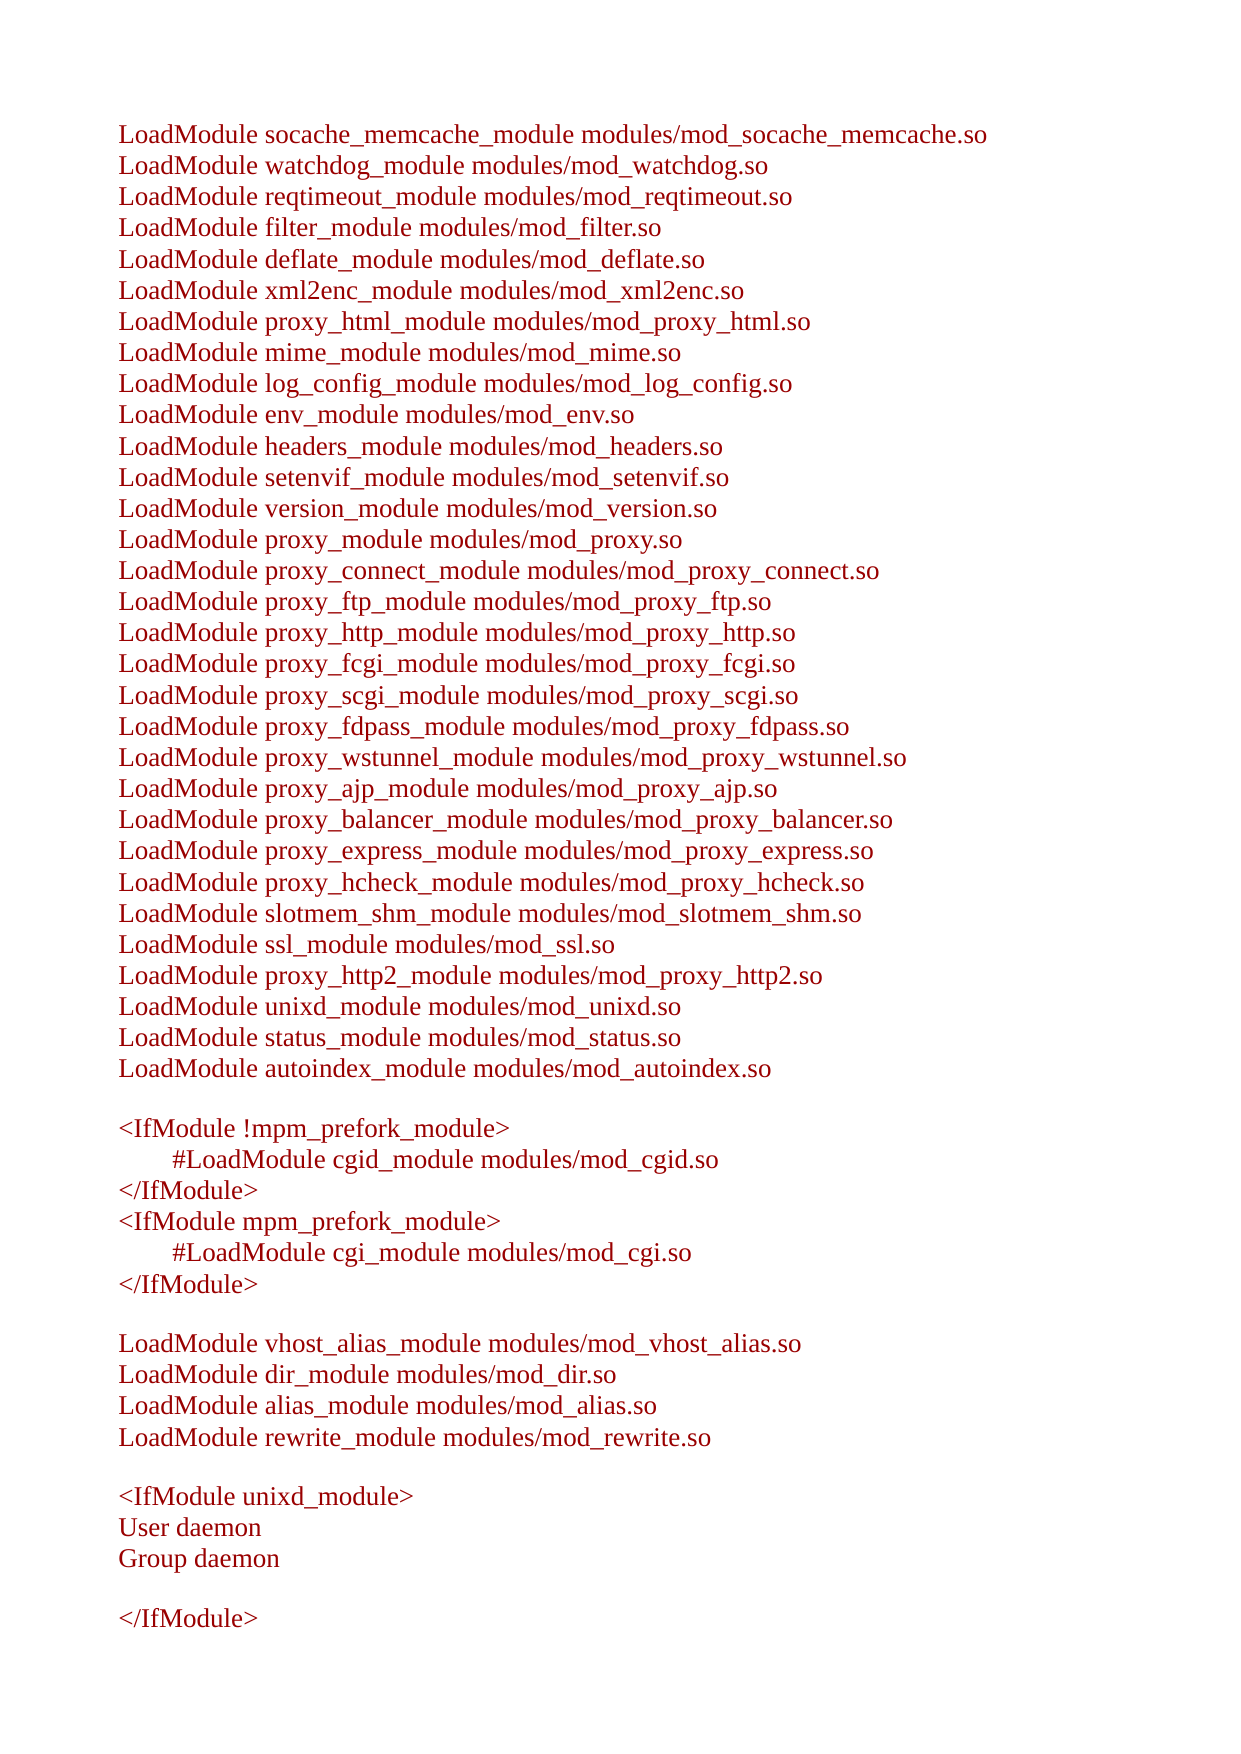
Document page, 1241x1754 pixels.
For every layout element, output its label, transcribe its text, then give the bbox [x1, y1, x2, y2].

text LoadModule proxy_scgi_module modules/mod_proxy_scgi.so [118, 679, 1122, 710]
text LoadModule deflate_module modules/mod_deflate.so [118, 243, 1122, 274]
text <IfModule mpm_prefork_module> [118, 1205, 1122, 1237]
text </IfModule> [118, 1602, 1122, 1633]
text LoadModule unixd_module modules/mod_unixd.so [118, 990, 1122, 1021]
text LoadModule rewrite_module modules/mod_rewrite.so [118, 1421, 1122, 1452]
text LoadModule env_module modules/mod_env.so [118, 398, 1122, 429]
text User daemon [118, 1511, 1122, 1542]
text LoadModule proxy_html_module modules/mod_proxy_html.so [118, 305, 1122, 336]
text LoadModule socache_memcache_module modules/mod_socache_memcache.so [118, 118, 1122, 149]
text LoadModule watchdog_module modules/mod_watchdog.so [118, 149, 1122, 180]
text LoadModule log_config_module modules/mod_log_config.so [118, 367, 1122, 398]
text LoadModule vhost_alias_module modules/mod_vhost_alias.so [118, 1327, 1122, 1358]
text #LoadModule cgi_module modules/mod_cgi.so [118, 1237, 1122, 1268]
text LoadModule autoindex_module modules/mod_autoindex.so [118, 1052, 1122, 1084]
text LoadModule reqtimeout_module modules/mod_reqtimeout.so [118, 180, 1122, 212]
text LoadModule filter_module modules/mod_filter.so [118, 212, 1122, 243]
text LoadModule proxy_fcgi_module modules/mod_proxy_fcgi.so [118, 648, 1122, 679]
text LoadModule proxy_module modules/mod_proxy.so [118, 523, 1122, 554]
text LoadModule headers_module modules/mod_headers.so [118, 429, 1122, 461]
text </IfModule> [118, 1268, 1122, 1299]
text LoadModule proxy_wstunnel_module modules/mod_proxy_wstunnel.so [118, 741, 1122, 772]
text LoadModule proxy_connect_module modules/mod_proxy_connect.so [118, 554, 1122, 585]
text <IfModule unixd_module> [118, 1480, 1122, 1511]
text LoadModule alias_module modules/mod_alias.so [118, 1389, 1122, 1421]
text LoadModule slotmem_shm_module modules/mod_slotmem_shm.so [118, 897, 1122, 928]
text </IfModule> [118, 1174, 1122, 1205]
text LoadModule proxy_http2_module modules/mod_proxy_http2.so [118, 959, 1122, 990]
text LoadModule proxy_balancer_module modules/mod_proxy_balancer.so [118, 803, 1122, 834]
text LoadModule proxy_ajp_module modules/mod_proxy_ajp.so [118, 772, 1122, 803]
text LoadModule mime_module modules/mod_mime.so [118, 336, 1122, 367]
text LoadModule ssl_module modules/mod_ssl.so [118, 928, 1122, 959]
text LoadModule proxy_hcheck_module modules/mod_proxy_hcheck.so [118, 866, 1122, 897]
text <IfModule !mpm_prefork_module> [118, 1112, 1122, 1143]
text LoadModule proxy_http_module modules/mod_proxy_http.so [118, 616, 1122, 648]
text LoadModule proxy_express_module modules/mod_proxy_express.so [118, 834, 1122, 866]
text LoadModule dir_module modules/mod_dir.so [118, 1358, 1122, 1389]
text LoadModule version_module modules/mod_version.so [118, 492, 1122, 523]
text LoadModule proxy_ftp_module modules/mod_proxy_ftp.so [118, 585, 1122, 616]
text #LoadModule cgid_module modules/mod_cgid.so [118, 1143, 1122, 1174]
text LoadModule proxy_fdpass_module modules/mod_proxy_fdpass.so [118, 710, 1122, 741]
text LoadModule status_module modules/mod_status.so [118, 1021, 1122, 1052]
text LoadModule setenvif_module modules/mod_setenvif.so [118, 461, 1122, 492]
text LoadModule xml2enc_module modules/mod_xml2enc.so [118, 274, 1122, 305]
text Group daemon [118, 1542, 1122, 1573]
